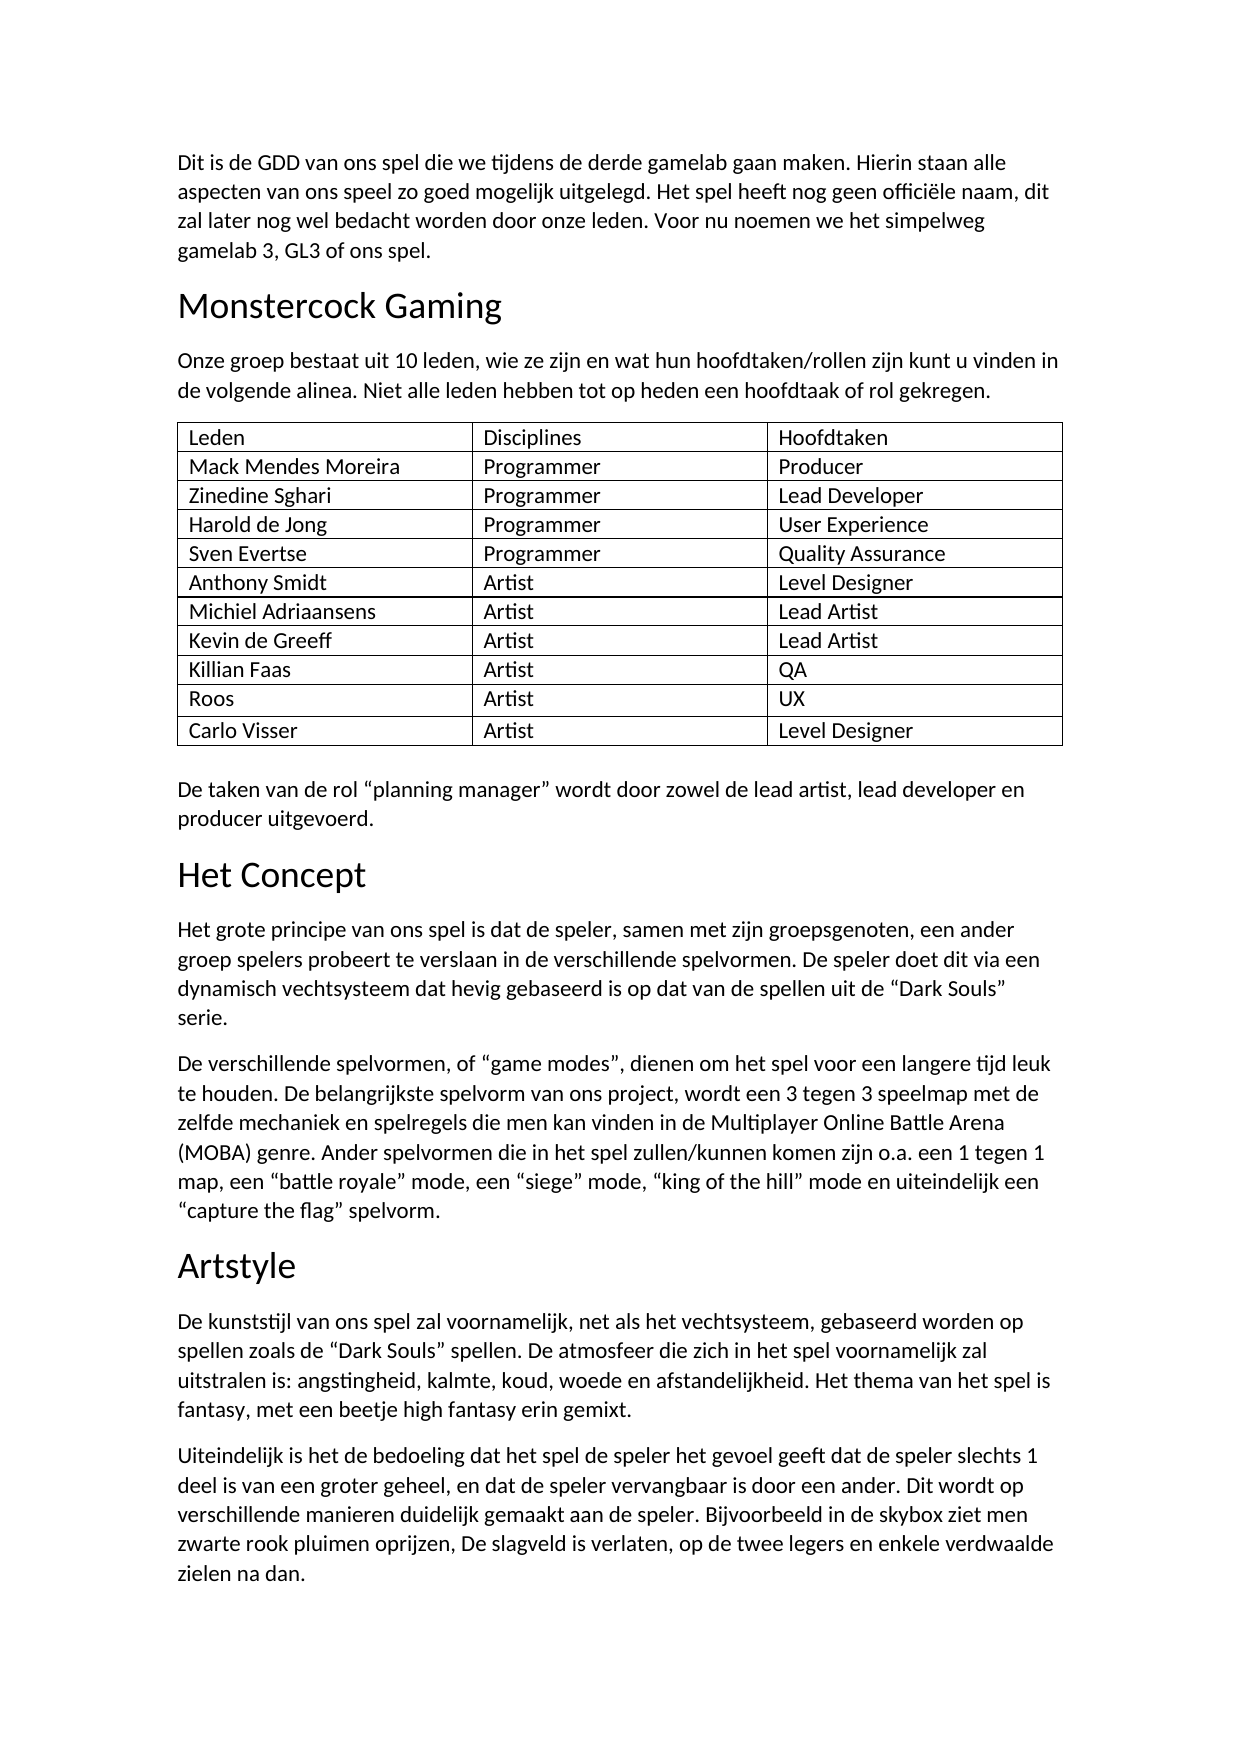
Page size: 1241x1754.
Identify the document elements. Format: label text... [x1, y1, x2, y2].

table_cell Artist [473, 598, 767, 625]
table_cell UX [768, 685, 1062, 716]
table_cell Programmer [473, 539, 767, 567]
table_cell Artist [473, 626, 767, 654]
text De verschillende spelvormen, of “game modes”, dienen om het spel voor een langere tijd leuk te houden. De belangrijkste spelvorm van ons project, wordt een 3 tegen 3 speelmap met de zelfde mechaniek en spelregels die men kan vinden in de Multiplayer Online Battle Arena (MOBA) genre. Ander spelvormen die in het spel zullen/kunnen komen zijn o.a. een 1 tegen 1 map, een “battle royale” mode, een “siege” mode, “king of the hill” mode en uiteindelijk een “capture the flag” spelvorm. [177, 1049, 1063, 1224]
table_cell Level Designer [768, 568, 1062, 596]
table_cell Artist [473, 568, 767, 596]
table_cell Programmer [473, 510, 767, 538]
table_cell Michiel Adriaansens [178, 598, 472, 625]
text Monstercock Gaming [177, 282, 1063, 328]
table_cell Zinedine Sghari [178, 481, 472, 509]
text Onze groep bestaat uit 10 leden, wie ze zijn en wat hun hoofdtaken/rollen zijn kunt u vinden in de volgende alinea. Niet alle leden hebben tot op heden een hoofdtaak of rol gekregen. [177, 347, 1063, 404]
text Dit is de GDD van ons spel die we tijdens de derde gamelab gaan maken. Hierin staan alle aspecten van ons speel zo goed mogelijk uitgelegd. Het spel heeft nog geen officiële naam, dit zal later nog wel bedacht worden door onze leden. Voor nu noemen we het simpelweg gamelab 3, GL3 of ons spel. [177, 148, 1063, 264]
table_cell Sven Evertse [178, 539, 472, 567]
table_cell Artist [473, 717, 767, 745]
table_cell QA [768, 656, 1062, 683]
text Uiteindelijk is het de bedoeling dat het spel de speler het gevoel geeft dat de speler slechts 1 deel is van een groter geheel, en dat de speler vervangbaar is door een ander. Dit wordt op verschillende manieren duidelijk gemaakt aan de speler. Bijvoorbeeld in de skybox ziet men zwarte rook pluimen oprijzen, De slagveld is verlaten, op de twee legers en enkele verdwaalde zielen na dan. [177, 1441, 1063, 1587]
table_cell Artist [473, 656, 767, 683]
table_cell Harold de Jong [178, 510, 472, 538]
table_header Hoofdtaken [768, 423, 1062, 451]
text De taken van de rol “planning manager” wordt door zowel de lead artist, lead developer en producer uitgevoerd. [177, 746, 1063, 832]
table_cell Mack Mendes Moreira [178, 452, 472, 480]
table_cell User Experience [768, 510, 1062, 538]
table_cell Carlo Visser [178, 717, 472, 745]
table_cell Artist [473, 685, 767, 716]
table_cell Lead Developer [768, 481, 1062, 509]
text De kunststijl van ons spel zal voornamelijk, net als het vechtsysteem, gebaseerd worden op spellen zoals de “Dark Souls” spellen. De atmosfeer die zich in het spel voornamelijk zal uitstralen is: angstingheid, kalmte, koud, woede en afstandelijkheid. Het thema van het spel is fantasy, met een beetje high fantasy erin gemixt. [177, 1307, 1063, 1423]
text Het grote principe van ons spel is dat de speler, samen met zijn groepsgenoten, een ander groep spelers probeert te verslaan in de verschillende spelvormen. De speler doet dit via een dynamisch vechtsysteem dat hevig gebaseerd is op dat van de spellen uit de “Dark Souls” serie. [177, 915, 1063, 1031]
text Het Concept [177, 851, 1063, 896]
text Artstyle [177, 1242, 1063, 1288]
table_cell Programmer [473, 481, 767, 509]
table_header Leden [178, 423, 472, 451]
table_cell Killian Faas [178, 656, 472, 683]
table_cell Kevin de Greeff [178, 626, 472, 654]
table_cell Roos [178, 685, 472, 716]
table_cell Level Designer [768, 717, 1062, 745]
table_cell Quality Assurance [768, 539, 1062, 567]
table_cell Producer [768, 452, 1062, 480]
table_header Disciplines [473, 423, 767, 451]
table_cell Lead Artist [768, 598, 1062, 625]
table_cell Anthony Smidt [178, 568, 472, 596]
table_cell Lead Artist [768, 626, 1062, 654]
table_cell Programmer [473, 452, 767, 480]
